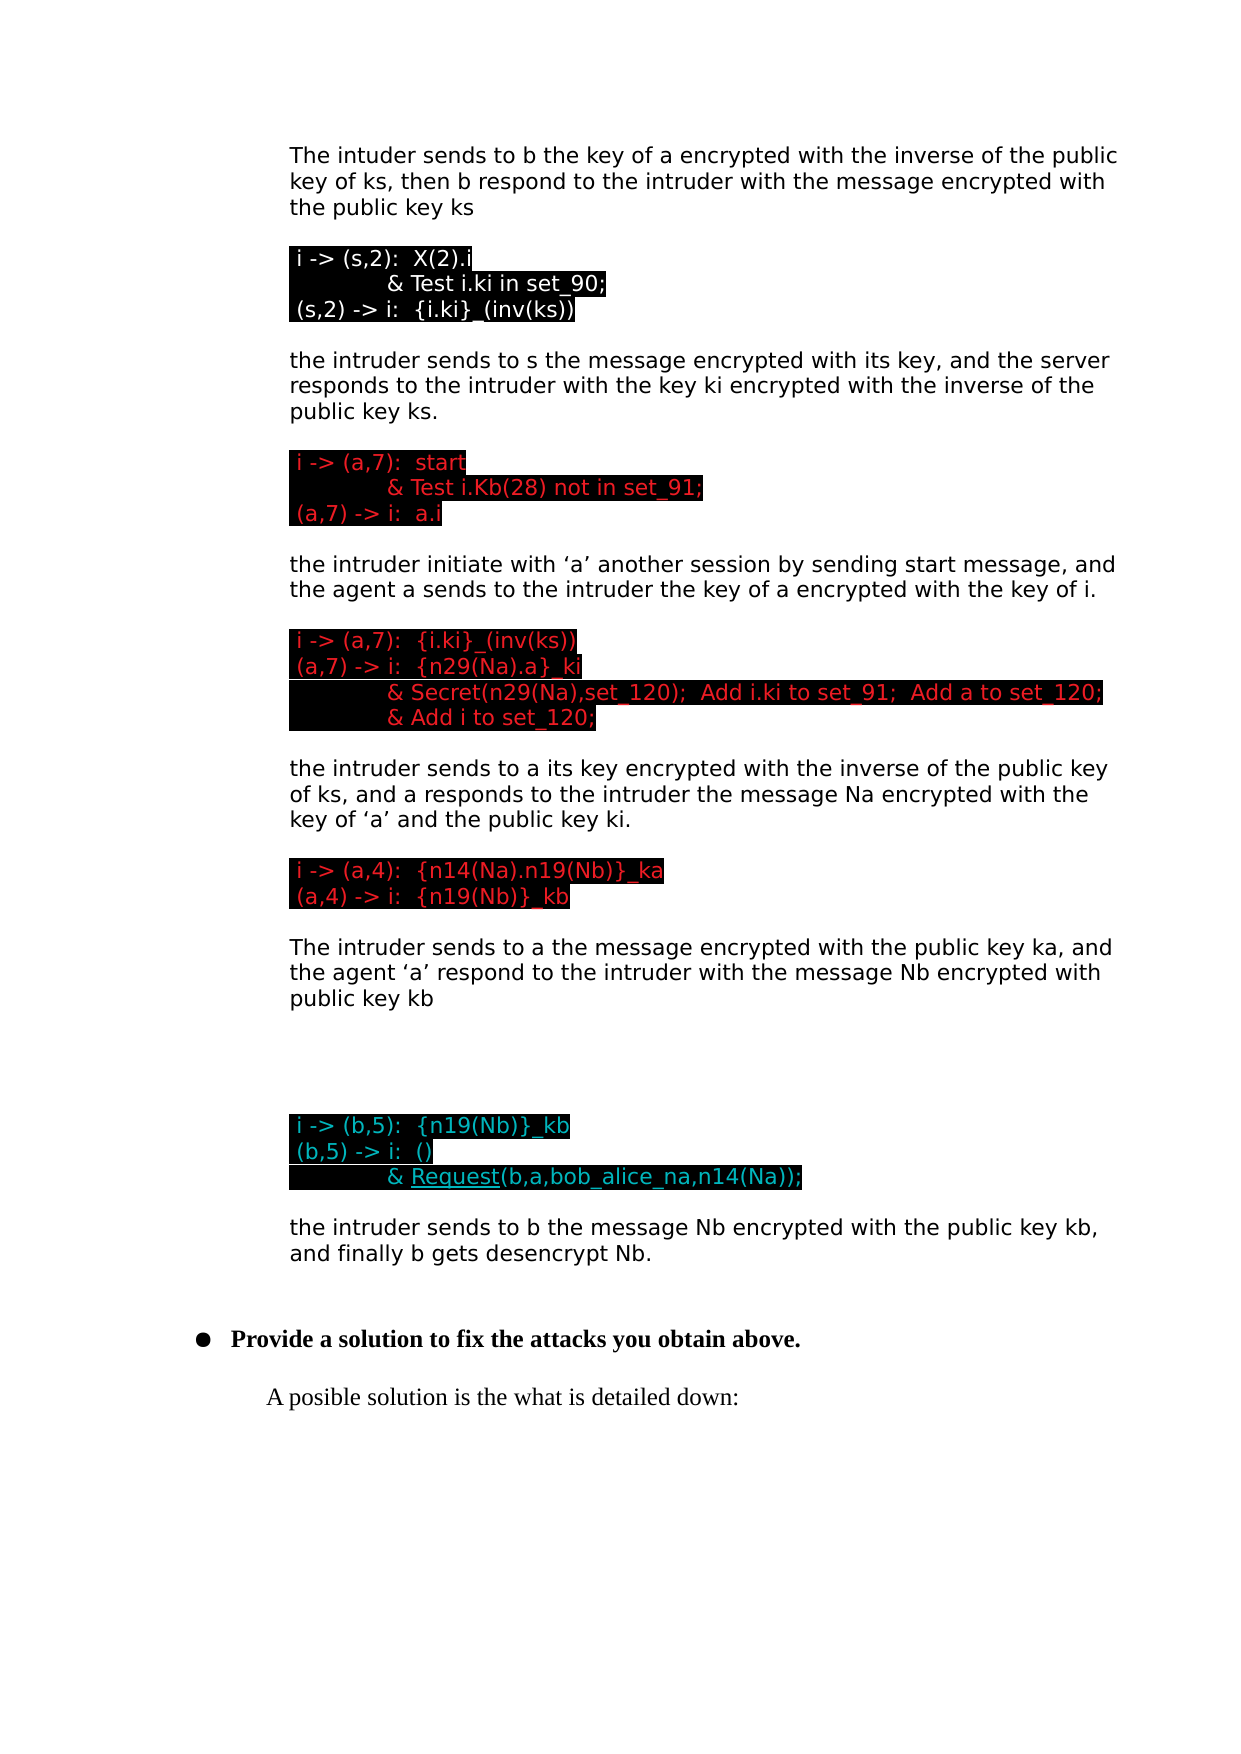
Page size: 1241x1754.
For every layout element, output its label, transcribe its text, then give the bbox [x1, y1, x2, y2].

text & Test i.ki in set_90; [289, 271, 1122, 297]
text The intuder sends to b the key of a encrypted with the inverse of the public key of ks, then b respond to the intruder with the message encrypted with the public key ks [289, 144, 1122, 220]
text A posible solution is the what is detailed down: [118, 1382, 1122, 1410]
text i -> (a,7): start [289, 450, 1122, 475]
text the intruder sends to s the message encrypted with its key, and the server responds to the intruder with the key ki encrypted with the inverse of the public key ks. [289, 348, 1122, 424]
text i -> (s,2): X(2).i [289, 246, 1122, 271]
text (a,4) -> i: {n19(Nb)}_kb [289, 884, 1122, 909]
list Provide a solution to fix the attacks you obtain above. [193, 1324, 1122, 1353]
text i -> (a,4): {n14(Na).n19(Nb)}_ka [289, 858, 1122, 884]
text (a,7) -> i: {n29(Na).a}_ki [289, 654, 1122, 679]
text & Add i to set_120; [289, 705, 1122, 731]
text i -> (a,7): {i.ki}_(inv(ks)) [289, 628, 1122, 654]
text the intruder sends to a its key encrypted with the inverse of the public key of ks, and a responds to the intruder the message Na encrypted with the key of ‘a’ and the public key ki. [289, 756, 1122, 833]
text the intruder sends to b the message Nb encrypted with the public key kb, and finally b gets desencrypt Nb. [289, 1216, 1122, 1267]
text & Secret(n29(Na),set_120); Add i.ki to set_91; Add a to set_120; [289, 679, 1122, 705]
text The intruder sends to a the message encrypted with the public key ka, and the agent ‘a’ respond to the intruder with the message Nb encrypted with public key kb [289, 935, 1122, 1011]
text & Test i.Kb(28) not in set_91; [289, 475, 1122, 501]
text the intruder initiate with ‘a’ another session by sending start message, and the agent a sends to the intruder the key of a encrypted with the key of i. [289, 552, 1122, 603]
text i -> (b,5): {n19(Nb)}_kb [289, 1113, 1122, 1139]
text & Request(b,a,bob_alice_na,n14(Na)); [289, 1164, 1122, 1190]
text (a,7) -> i: a.i [289, 501, 1122, 526]
text (s,2) -> i: {i.ki}_(inv(ks)) [289, 297, 1122, 322]
text (b,5) -> i: () [289, 1139, 1122, 1164]
